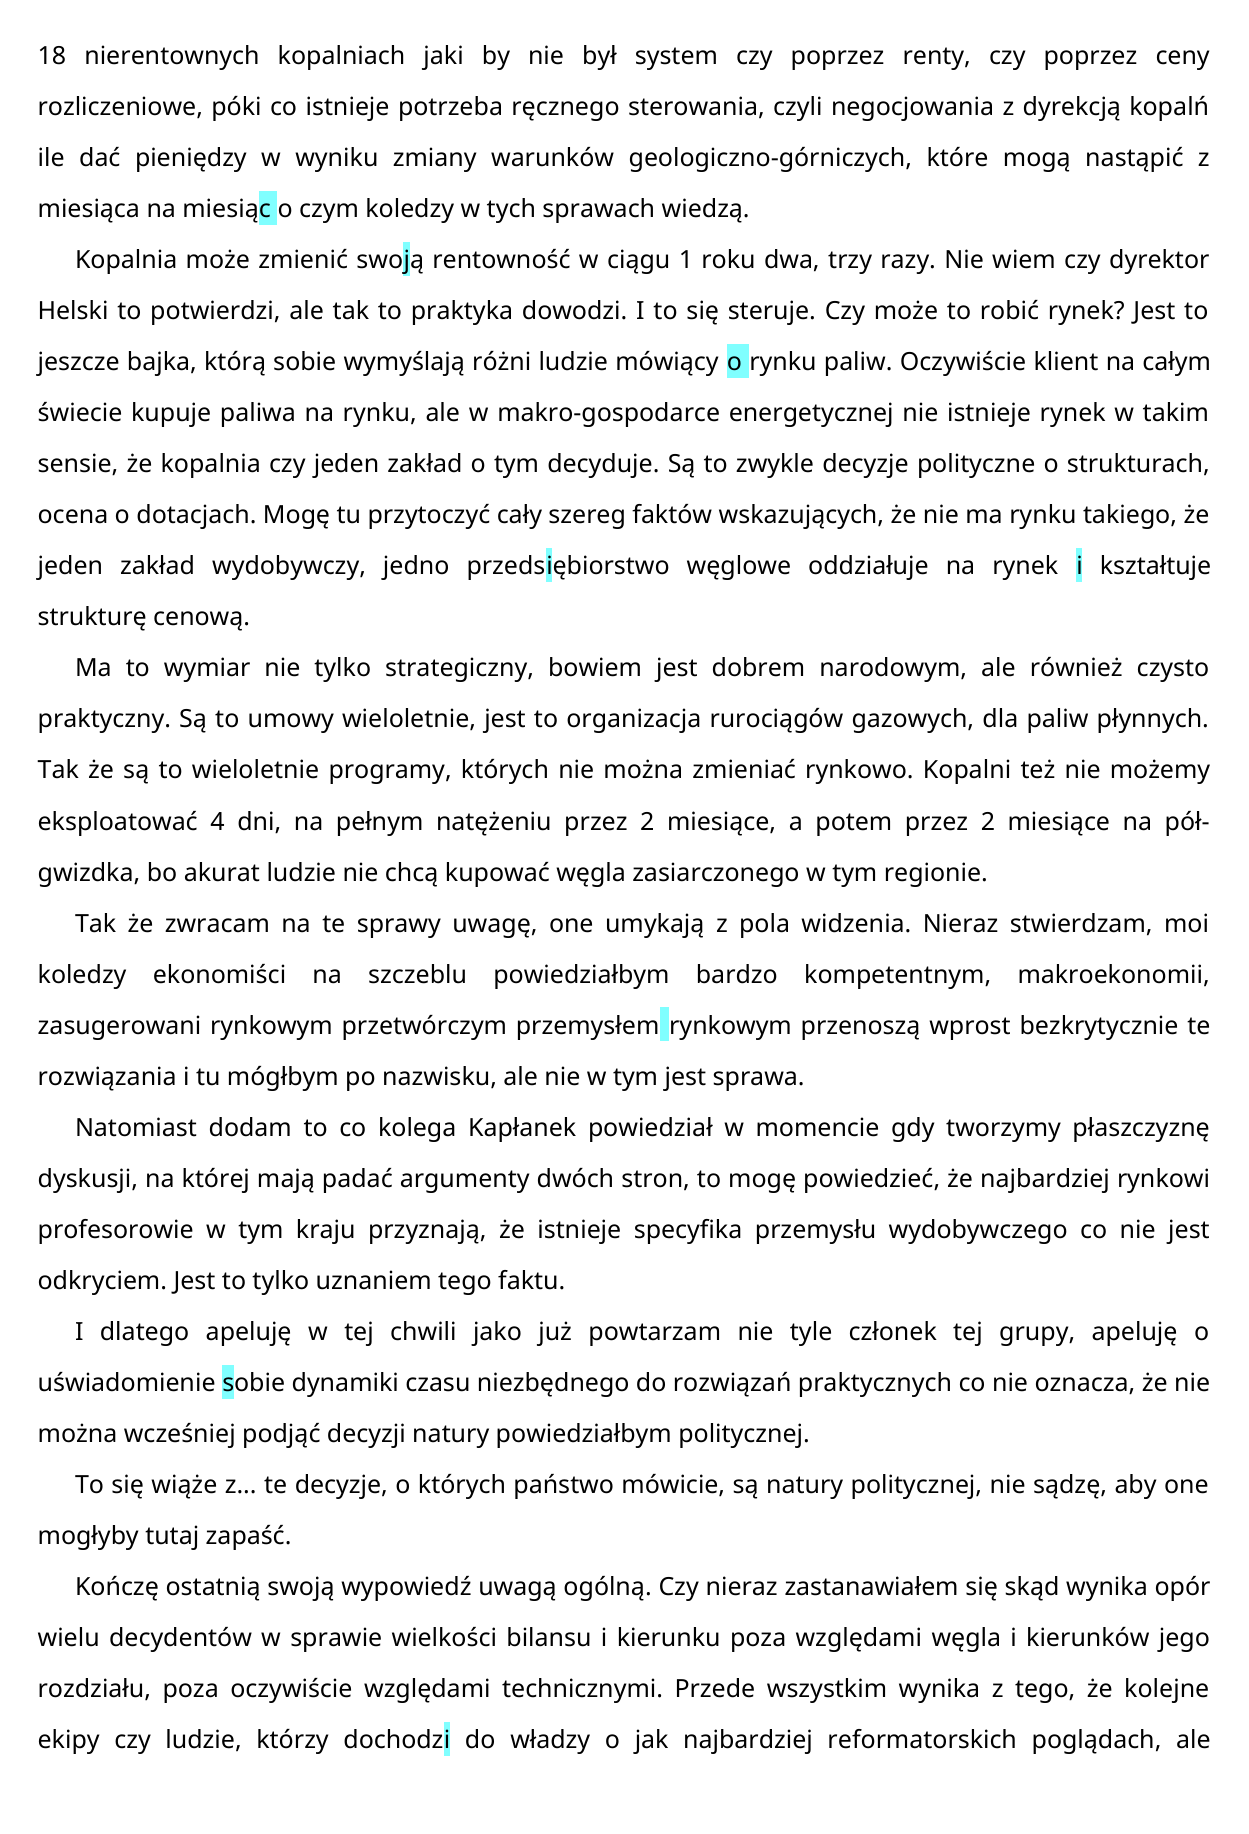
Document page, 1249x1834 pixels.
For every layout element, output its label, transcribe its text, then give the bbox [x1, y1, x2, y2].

text I dlatego apeluję w tej chwili jako już powtarzam nie tyle członek tej grupy, apeluję o uświadomienie sobie dynamiki czasu niezbędnego do rozwiązań praktycznych co nie oznacza, że nie można wcześniej podjąć decyzji natury powiedziałbym politycznej. [37, 1313, 1211, 1450]
text Natomiast dodam to co kolega Kapłanek powiedział w momencie gdy tworzymy płaszczyznę dyskusji, na której mają padać argumenty dwóch stron, to mogę powiedzieć, że najbardziej rynkowi profesorowie w tym kraju przyznają, że istnieje specyfika przemysłu wydobywczego co nie jest odkryciem. Jest to tylko uznaniem tego faktu. [37, 1109, 1211, 1297]
text Kończę ostatnią swoją wypowiedź uwagą ogólną. Czy nieraz zastanawiałem się skąd wynika opór wielu decydentów w sprawie wielkości bilansu i kierunku poza względami węgla i kierunków jego rozdziału, poza oczywiście względami technicznymi. Przede wszystkim wynika z tego, że kolejne ekipy czy ludzie, którzy dochodzi do władzy o jak najbardziej reformatorskich poglądach, ale [37, 1569, 1211, 1756]
text Tak że zwracam na te sprawy uwagę, one umykają z pola widzenia. Nieraz stwierdzam, moi koledzy ekonomiści na szczeblu powiedziałbym bardzo kompetentnym, makroekonomii, zasugerowani rynkowym przetwórczym przemysłem rynkowym przenoszą wprost bezkrytycznie te rozwiązania i tu mógłbym po nazwisku, ale nie w tym jest sprawa. [37, 905, 1211, 1092]
text Kopalnia może zmienić swoją rentowność w ciągu 1 roku dwa, trzy razy. Nie wiem czy dyrektor Helski to potwierdzi, ale tak to praktyka dowodzi. I to się steruje. Czy może to robić rynek? Jest to jeszcze bajka, którą sobie wymyślają różni ludzie mówiący o rynku paliw. Oczywiście klient na całym świecie kupuje paliwa na rynku, ale w makro-gospodarce energetycznej nie istnieje rynek w takim sensie, że kopalnia czy jeden zakład o tym decyduje. Są to zwykle decyzje polityczne o strukturach, ocena o dotacjach. Mogę tu przytoczyć cały szereg faktów wskazujących, że nie ma rynku takiego, że jeden zakład wydobywczy, jedno przedsiębiorstwo węglowe oddziałuje na rynek i kształtuje strukturę cenową. [37, 242, 1211, 633]
text To się wiąże z... te decyzje, o których państwo mówicie, są natury politycznej, nie sądzę, aby one mogłyby tutaj zapaść. [37, 1467, 1211, 1552]
text Ma to wymiar nie tylko strategiczny, bowiem jest dobrem narodowym, ale również czysto praktyczny. Są to umowy wieloletnie, jest to organizacja rurociągów gazowych, dla paliw płynnych. Tak że są to wieloletnie programy, których nie można zmieniać rynkowo. Kopalni też nie możemy eksploatować 4 dni, na pełnym natężeniu przez 2 miesiące, a potem przez 2 miesiące na pół-gwizdka, bo akurat ludzie nie chcą kupować węgla zasiarczonego w tym regionie. [37, 650, 1211, 888]
text 18 nierentownych kopalniach jaki by nie był system czy poprzez renty, czy poprzez ceny rozliczeniowe, póki co istnieje potrzeba ręcznego sterowania, czyli negocjowania z dyrekcją kopalń ile dać pieniędzy w wyniku zmiany warunków geologiczno-górniczych, które mogą nastąpić z miesiąca na miesiąc o czym koledzy w tych sprawach wiedzą. [37, 37, 1211, 225]
